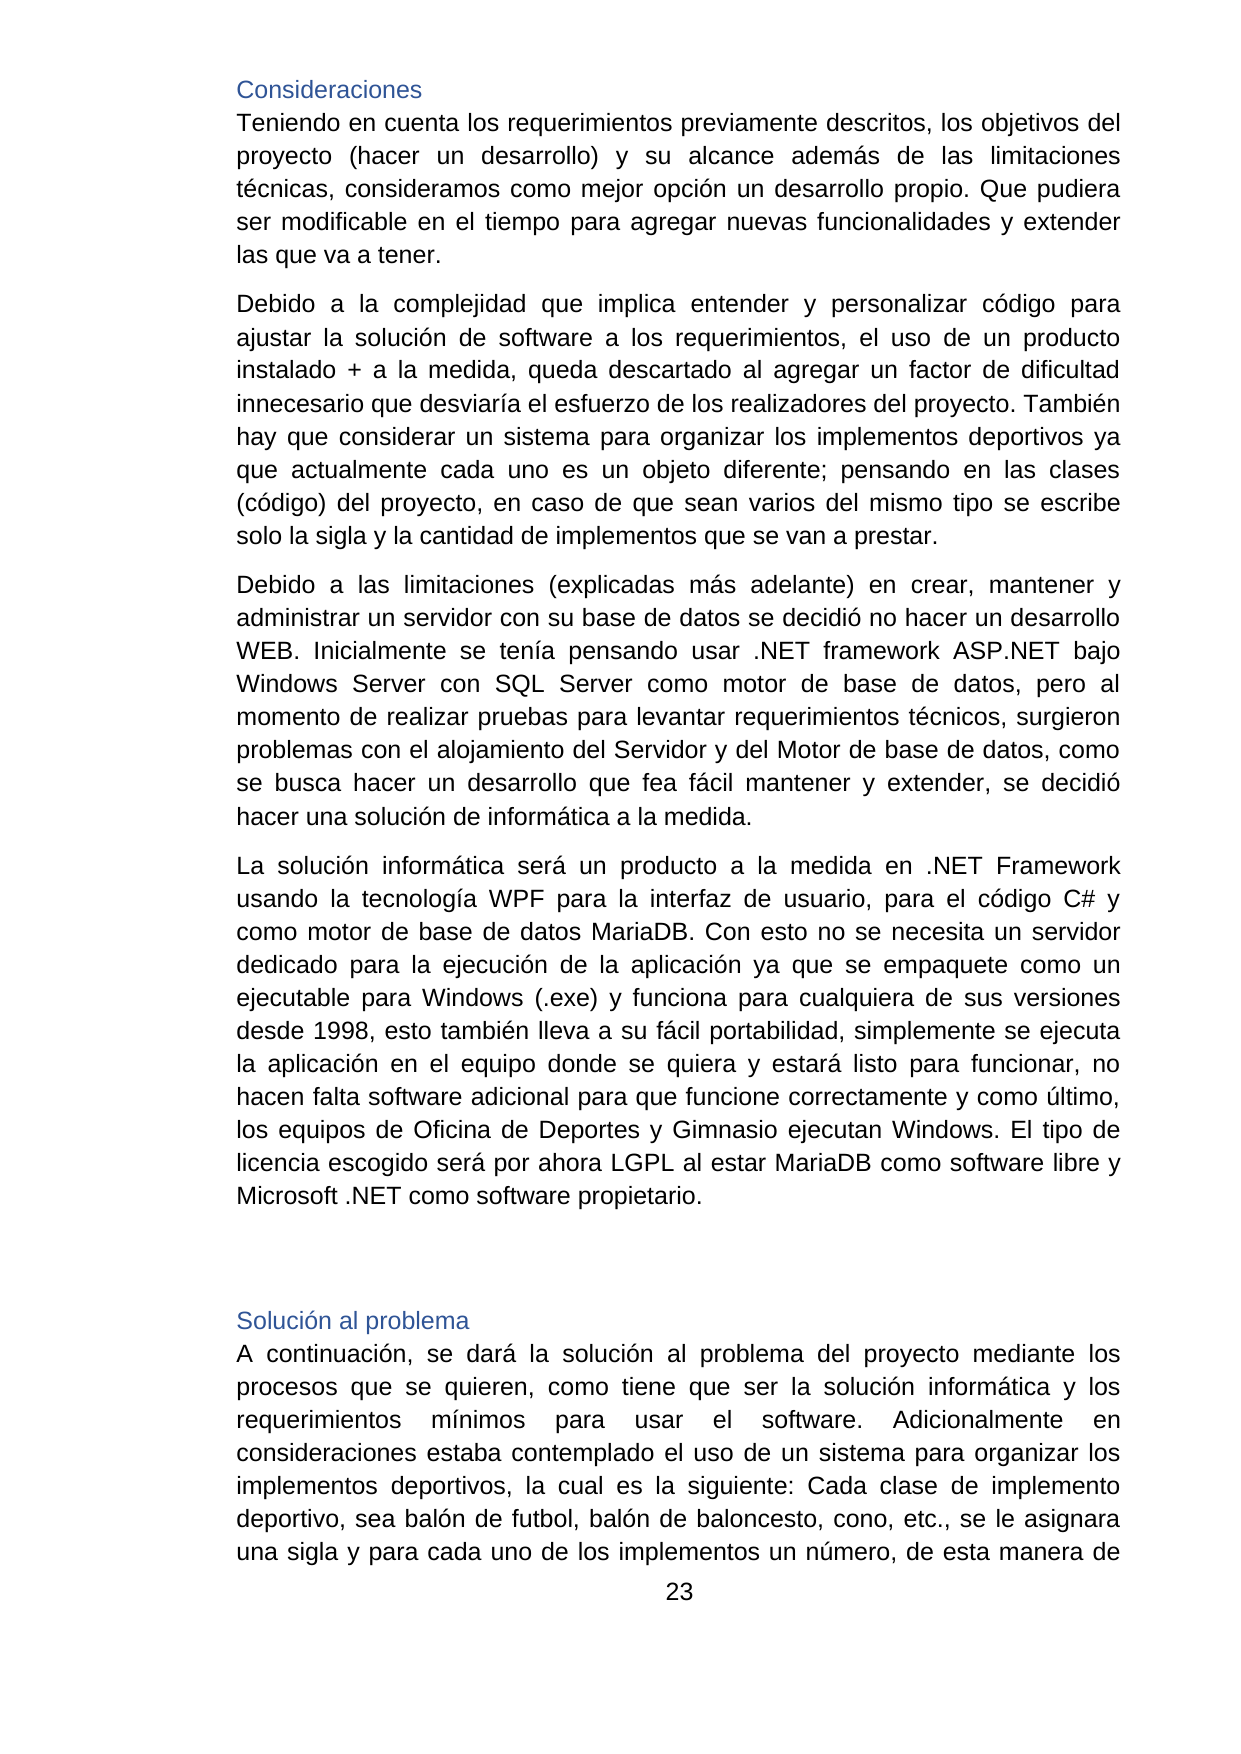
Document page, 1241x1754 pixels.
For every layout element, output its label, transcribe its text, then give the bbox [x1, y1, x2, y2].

text La solución informática será un producto a la medida en .NET Framework usando la tecnología WPF para la interfaz de usuario, para el código C# y como motor de base de datos MariaDB. Con esto no se necesita un servidor dedicado para la ejecución de la aplicación ya que se empaquete como un ejecutable para Windows (.exe) y funciona para cualquiera de sus versiones desde 1998, esto también lleva a su fácil portabilidad, simplemente se ejecuta la aplicación en el equipo donde se quiera y estará listo para funcionar, no hacen falta software adicional para que funcione correctamente y como último, los equipos de Oficina de Deportes y Gimnasio ejecutan Windows. El tipo de licencia escogido será por ahora LGPL al estar MariaDB como software libre y Microsoft .NET como software propietario. [236, 851, 1122, 1210]
text A continuación, se dará la solución al problema del proyecto mediante los procesos que se quieren, como tiene que ser la solución informática y los requerimientos mínimos para usar el software. Adicionalmente en consideraciones estaba contemplado el uso de un sistema para organizar los implementos deportivos, la cual es la siguiente: Cada clase de implemento deportivo, sea balón de futbol, balón de baloncesto, cono, etc., se le asignara una sigla y para cada uno de los implementos un número, de esta manera de [236, 1339, 1122, 1566]
subtitle Solución al problema [236, 1306, 1122, 1334]
text Teniendo en cuenta los requerimientos previamente descritos, los objetivos del proyecto (hacer un desarrollo) y su alcance además de las limitaciones técnicas, consideramos como mejor opción un desarrollo propio. Que pudiera ser modificable en el tiempo para agregar nuevas funcionalidades y extender las que va a tener. [236, 108, 1122, 268]
subtitle Consideraciones [236, 75, 1122, 103]
text Debido a la complejidad que implica entender y personalizar código para ajustar la solución de software a los requerimientos, el uso de un producto instalado + a la medida, queda descartado al agregar un factor de dificultad innecesario que desviaría el esfuerzo de los realizadores del proyecto. También hay que considerar un sistema para organizar los implementos deportivos ya que actualmente cada uno es un objeto diferente; pensando en las clases (código) del proyecto, en caso de que sean varios del mismo tipo se escribe solo la sigla y la cantidad de implementos que se van a prestar. [236, 289, 1122, 549]
text Debido a las limitaciones (explicadas más adelante) en crear, mantener y administrar un servidor con su base de datos se decidió no hacer un desarrollo WEB. Inicialmente se tenía pensando usar .NET framework ASP.NET bajo Windows Server con SQL Server como motor de base de datos, pero al momento de realizar pruebas para levantar requerimientos técnicos, surgieron problemas con el alojamiento del Servidor y del Motor de base de datos, como se busca hacer un desarrollo que fea fácil mantener y extender, se decidió hacer una solución de informática a la medida. [236, 570, 1122, 830]
